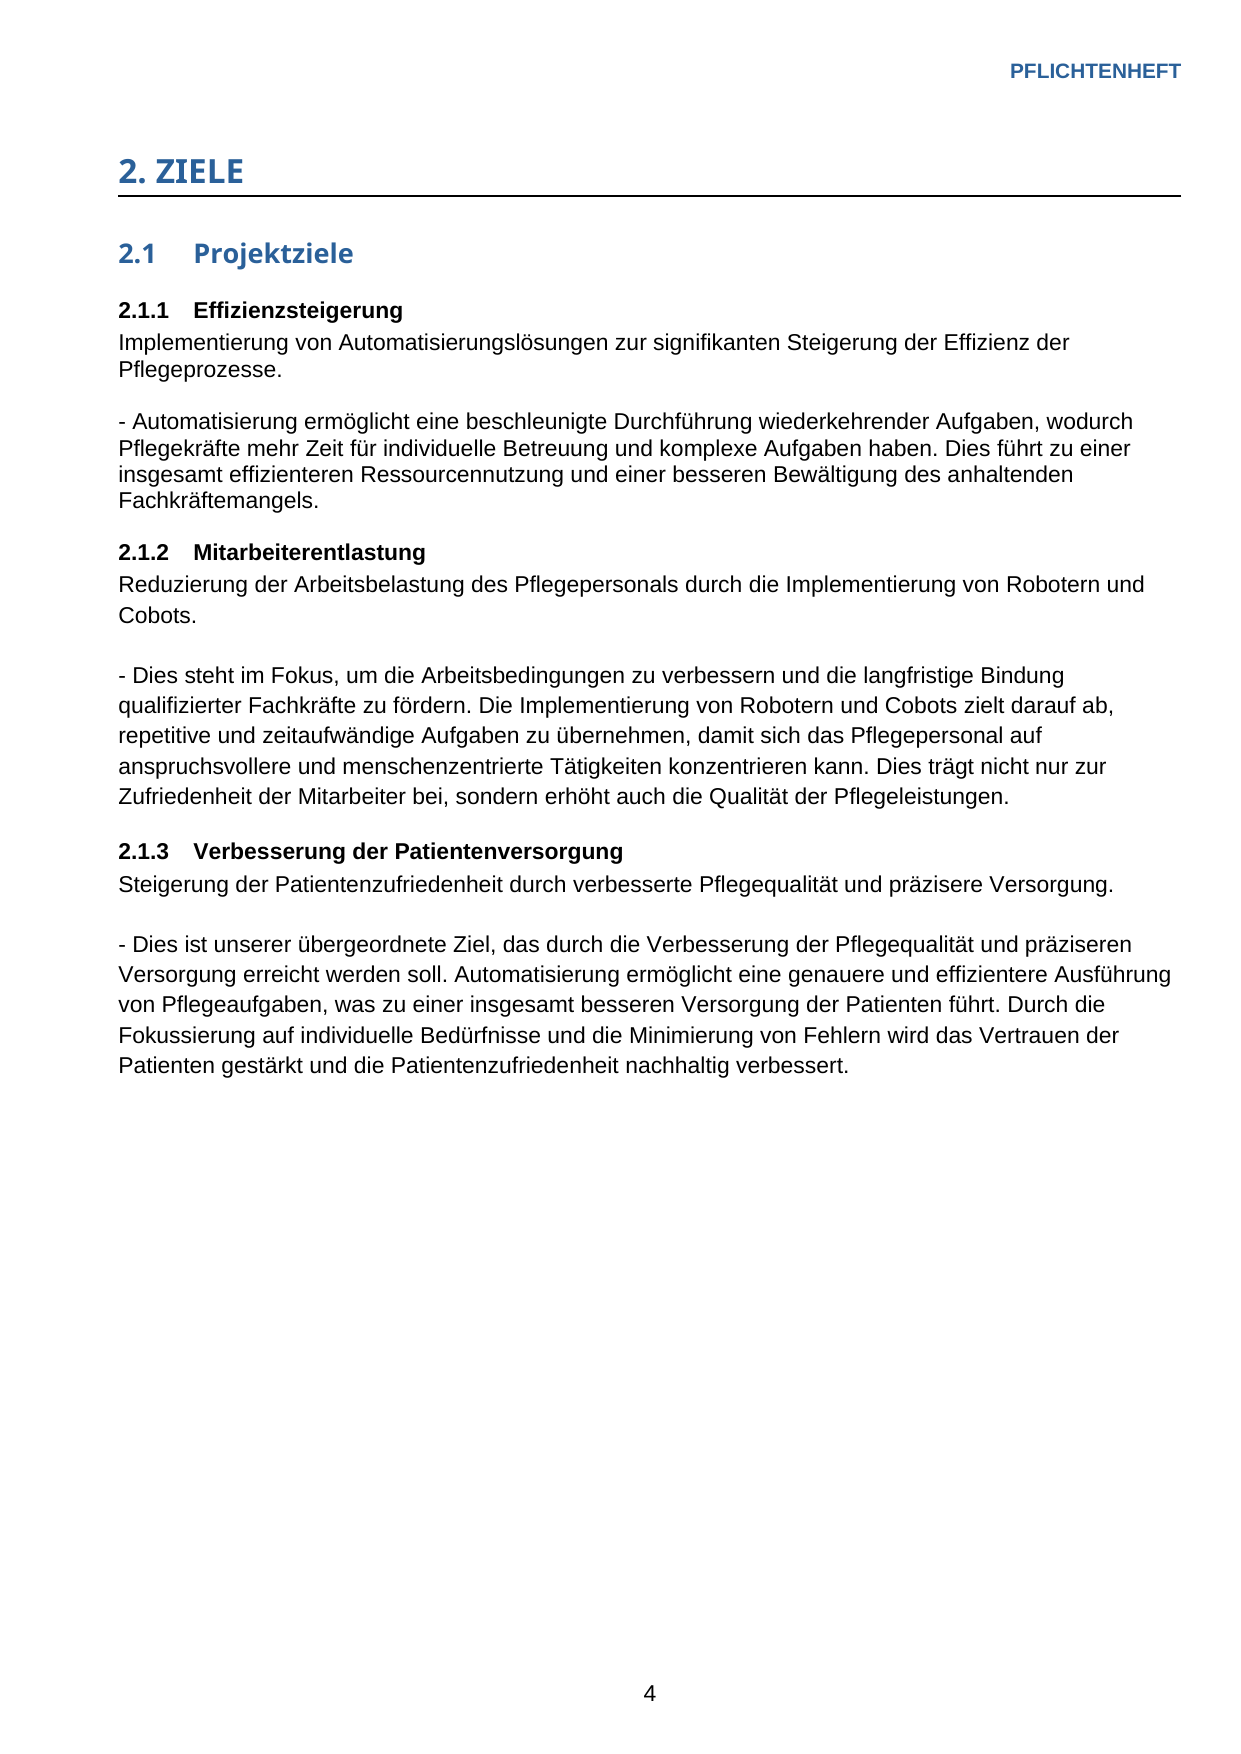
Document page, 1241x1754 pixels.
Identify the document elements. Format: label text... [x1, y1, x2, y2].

text Steigerung der Patientenzufriedenheit durch verbesserte Pflegequalität und präzisere Versorgung. [118, 871, 1181, 897]
subtitle Effizienzsteigerung [118, 297, 1181, 323]
subtitle Mitarbeiterentlastung [118, 539, 1181, 565]
subtitle Projektziele [118, 235, 1181, 272]
text Reduzierung der Arbeitsbelastung des Pflegepersonals durch die Implementierung von Robotern und Cobots. - Dies steht im Fokus, um die Arbeitsbedingungen zu verbessern und die langfristige Bindung qualifizierter Fachkräfte zu fördern. Die Implementierung von Robotern und Cobots zielt darauf ab, repetitive und zeitaufwändige Aufgaben zu übernehmen, damit sich das Pflegepersonal auf anspruchsvollere und menschenzentrierte Tätigkeiten konzentrieren kann. Dies trägt nicht nur zur Zufriedenheit der Mitarbeiter bei, sondern erhöht auch die Qualität der Pflegeleistungen. [118, 571, 1181, 809]
subtitle Verbesserung der Patientenversorgung [118, 838, 1181, 864]
text Implementierung von Automatisierungslösungen zur signifikanten Steigerung der Effizienz der Pflegeprozesse. - Automatisierung ermöglicht eine beschleunigte Durchführung wiederkehrender Aufgaben, wodurch Pflegekräfte mehr Zeit für individuelle Betreuung und komplexe Aufgaben haben. Dies führt zu einer insgesamt effizienteren Ressourcennutzung und einer besseren Bewältigung des anhaltenden Fachkräftemangels. [118, 329, 1181, 514]
text - Dies ist unserer übergeordnete Ziel, das durch die Verbesserung der Pflegequalität und präziseren Versorgung erreicht werden soll. Automatisierung ermöglicht eine genauere und effizientere Ausführung von Pflegeaufgaben, was zu einer insgesamt besseren Versorgung der Patienten führt. Durch die Fokussierung auf individuelle Bedürfnisse und die Minimierung von Fehlern wird das Vertrauen der Patienten gestärkt und die Patientenzufriedenheit nachhaltig verbessert. [118, 931, 1181, 1078]
subtitle ziele [118, 148, 1181, 195]
